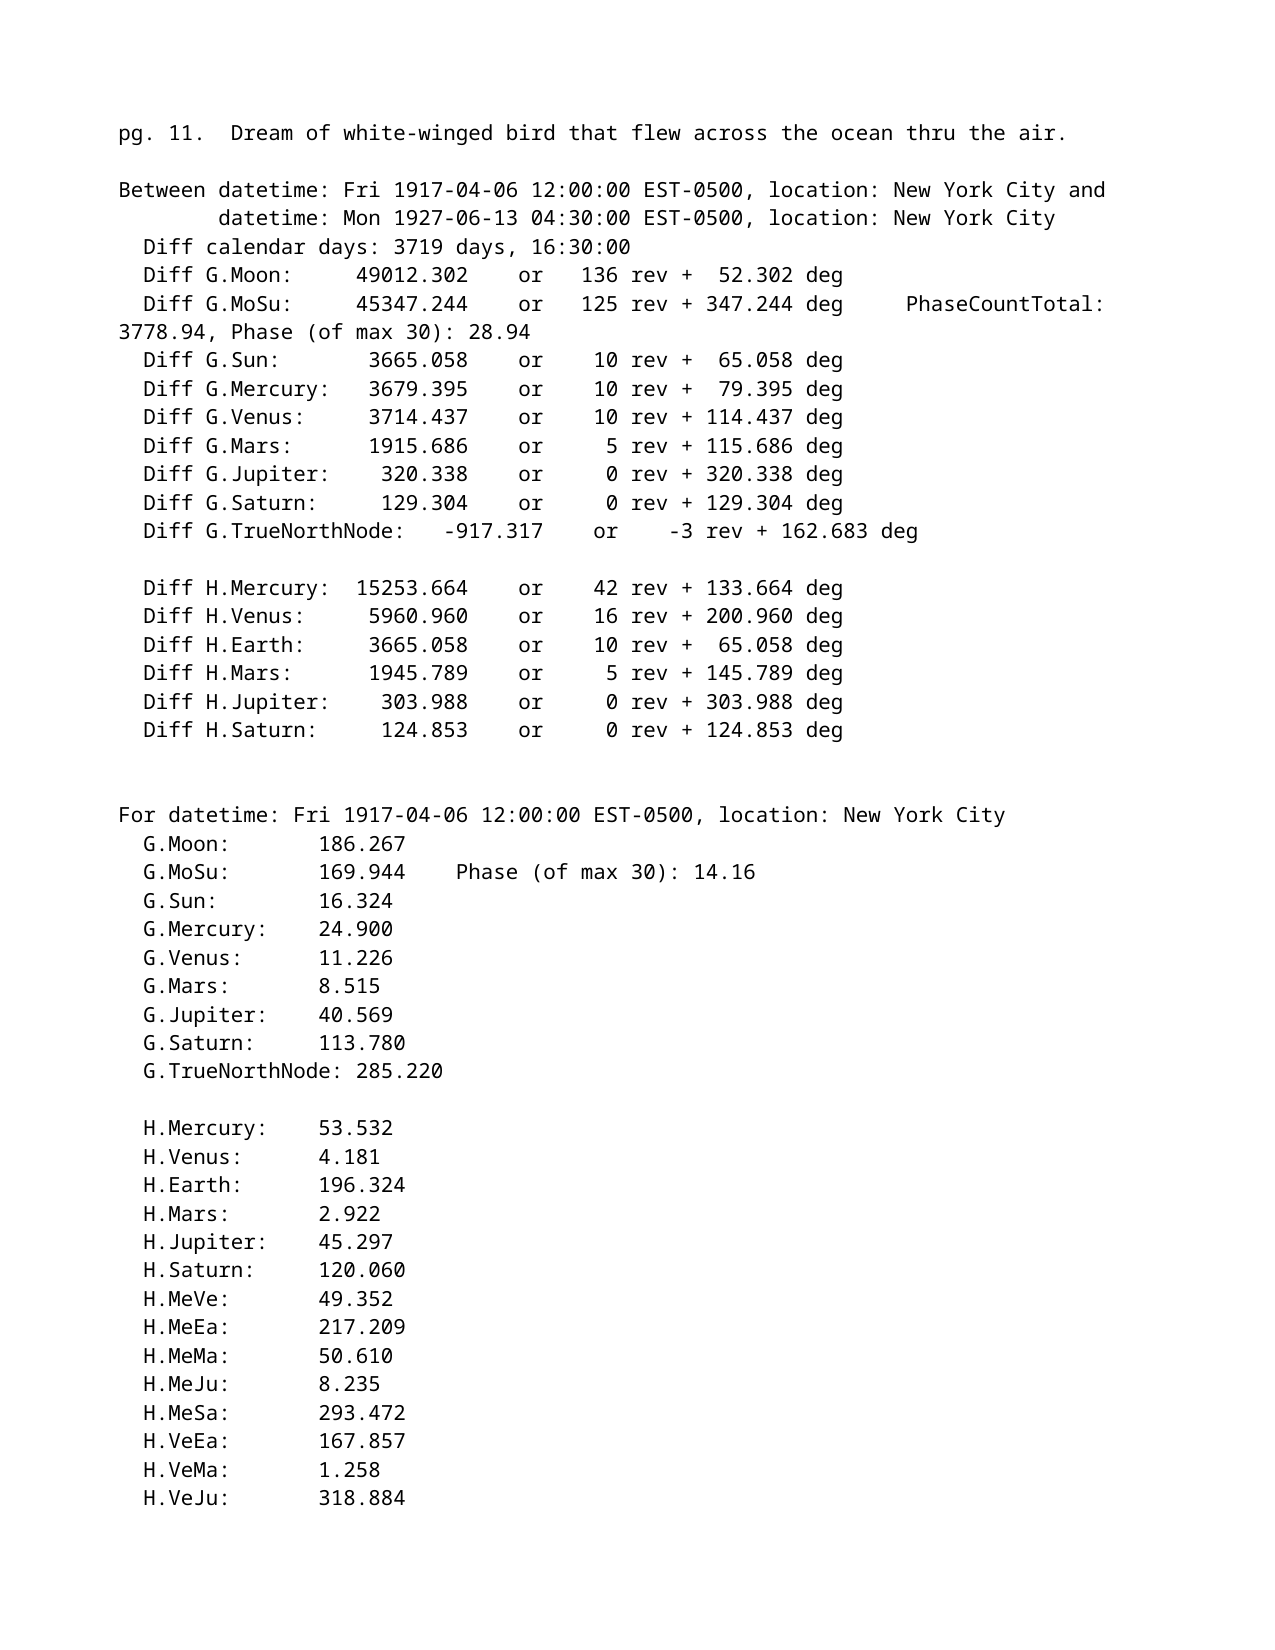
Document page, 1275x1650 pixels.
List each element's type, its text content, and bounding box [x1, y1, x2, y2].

text H.Venus: 4.181 [118, 1142, 1157, 1170]
text H.Jupiter: 45.297 [118, 1227, 1157, 1256]
text For datetime: Fri 1917-04-06 12:00:00 EST-0500, location: New York City [118, 801, 1157, 829]
text Diff G.Saturn: 129.304 or 0 rev + 129.304 deg [118, 488, 1157, 516]
text H.MeMa: 50.610 [118, 1341, 1157, 1369]
text G.Mercury: 24.900 [118, 914, 1157, 943]
text Diff H.Mercury: 15253.664 or 42 rev + 133.664 deg [118, 573, 1157, 602]
text H.VeMa: 1.258 [118, 1455, 1157, 1483]
text G.TrueNorthNode: 285.220 [118, 1057, 1157, 1085]
text H.MeSa: 293.472 [118, 1398, 1157, 1426]
text Diff G.Jupiter: 320.338 or 0 rev + 320.338 deg [118, 459, 1157, 488]
text Diff G.Sun: 3665.058 or 10 rev + 65.058 deg [118, 346, 1157, 374]
text H.MeEa: 217.209 [118, 1312, 1157, 1341]
text Diff H.Jupiter: 303.988 or 0 rev + 303.988 deg [118, 687, 1157, 715]
text Diff G.Moon: 49012.302 or 136 rev + 52.302 deg [118, 260, 1157, 289]
text G.Jupiter: 40.569 [118, 1000, 1157, 1028]
text Diff calendar days: 3719 days, 16:30:00 [118, 232, 1157, 260]
text G.Sun: 16.324 [118, 886, 1157, 914]
text G.Saturn: 113.780 [118, 1028, 1157, 1057]
text Diff G.MoSu: 45347.244 or 125 rev + 347.244 deg PhaseCountTotal: 3778.94, Phase (of max 30): 28.94 [118, 289, 1157, 346]
text G.Mars: 8.515 [118, 971, 1157, 1000]
text G.Moon: 186.267 [118, 829, 1157, 857]
text H.MeVe: 49.352 [118, 1284, 1157, 1312]
text pg. 11. Dream of white-winged bird that flew across the ocean thru the air. [118, 118, 1157, 147]
text Diff G.TrueNorthNode: -917.317 or -3 rev + 162.683 deg [118, 516, 1157, 545]
text Diff H.Venus: 5960.960 or 16 rev + 200.960 deg [118, 602, 1157, 630]
text Between datetime: Fri 1917-04-06 12:00:00 EST-0500, location: New York City and [118, 175, 1157, 203]
text Diff G.Mercury: 3679.395 or 10 rev + 79.395 deg [118, 374, 1157, 402]
text H.MeJu: 8.235 [118, 1369, 1157, 1398]
text H.VeEa: 167.857 [118, 1426, 1157, 1455]
text Diff H.Earth: 3665.058 or 10 rev + 65.058 deg [118, 630, 1157, 658]
text G.MoSu: 169.944 Phase (of max 30): 14.16 [118, 857, 1157, 886]
text Diff G.Venus: 3714.437 or 10 rev + 114.437 deg [118, 402, 1157, 431]
text H.Mars: 2.922 [118, 1199, 1157, 1227]
text G.Venus: 11.226 [118, 943, 1157, 971]
text Diff H.Saturn: 124.853 or 0 rev + 124.853 deg [118, 715, 1157, 744]
text H.Earth: 196.324 [118, 1170, 1157, 1199]
text datetime: Mon 1927-06-13 04:30:00 EST-0500, location: New York City [118, 203, 1157, 232]
text Diff H.Mars: 1945.789 or 5 rev + 145.789 deg [118, 658, 1157, 687]
text H.Mercury: 53.532 [118, 1113, 1157, 1142]
text H.Saturn: 120.060 [118, 1256, 1157, 1284]
text H.VeJu: 318.884 [118, 1483, 1157, 1512]
text Diff G.Mars: 1915.686 or 5 rev + 115.686 deg [118, 431, 1157, 459]
